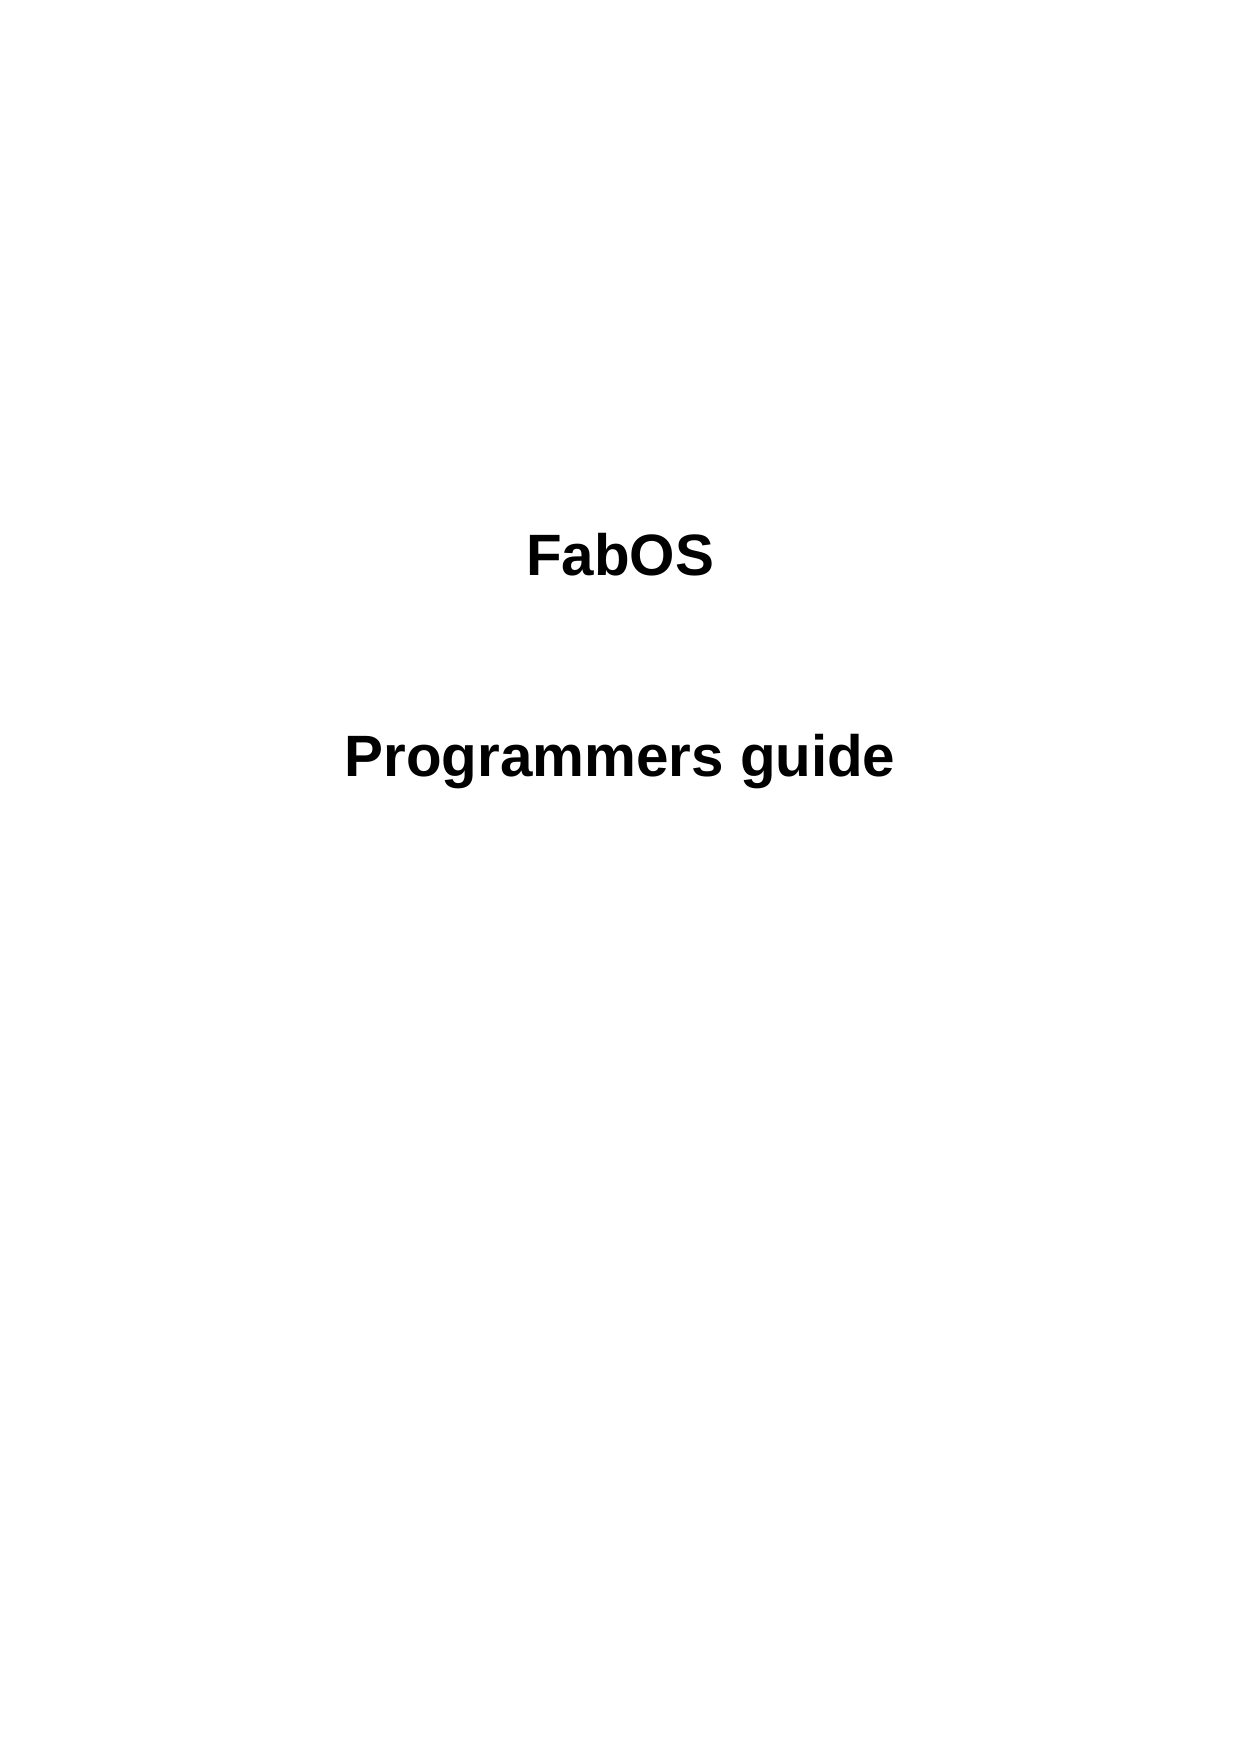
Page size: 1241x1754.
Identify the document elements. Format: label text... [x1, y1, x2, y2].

text Programmers guide [118, 722, 1122, 789]
text FabOS [118, 521, 1122, 588]
